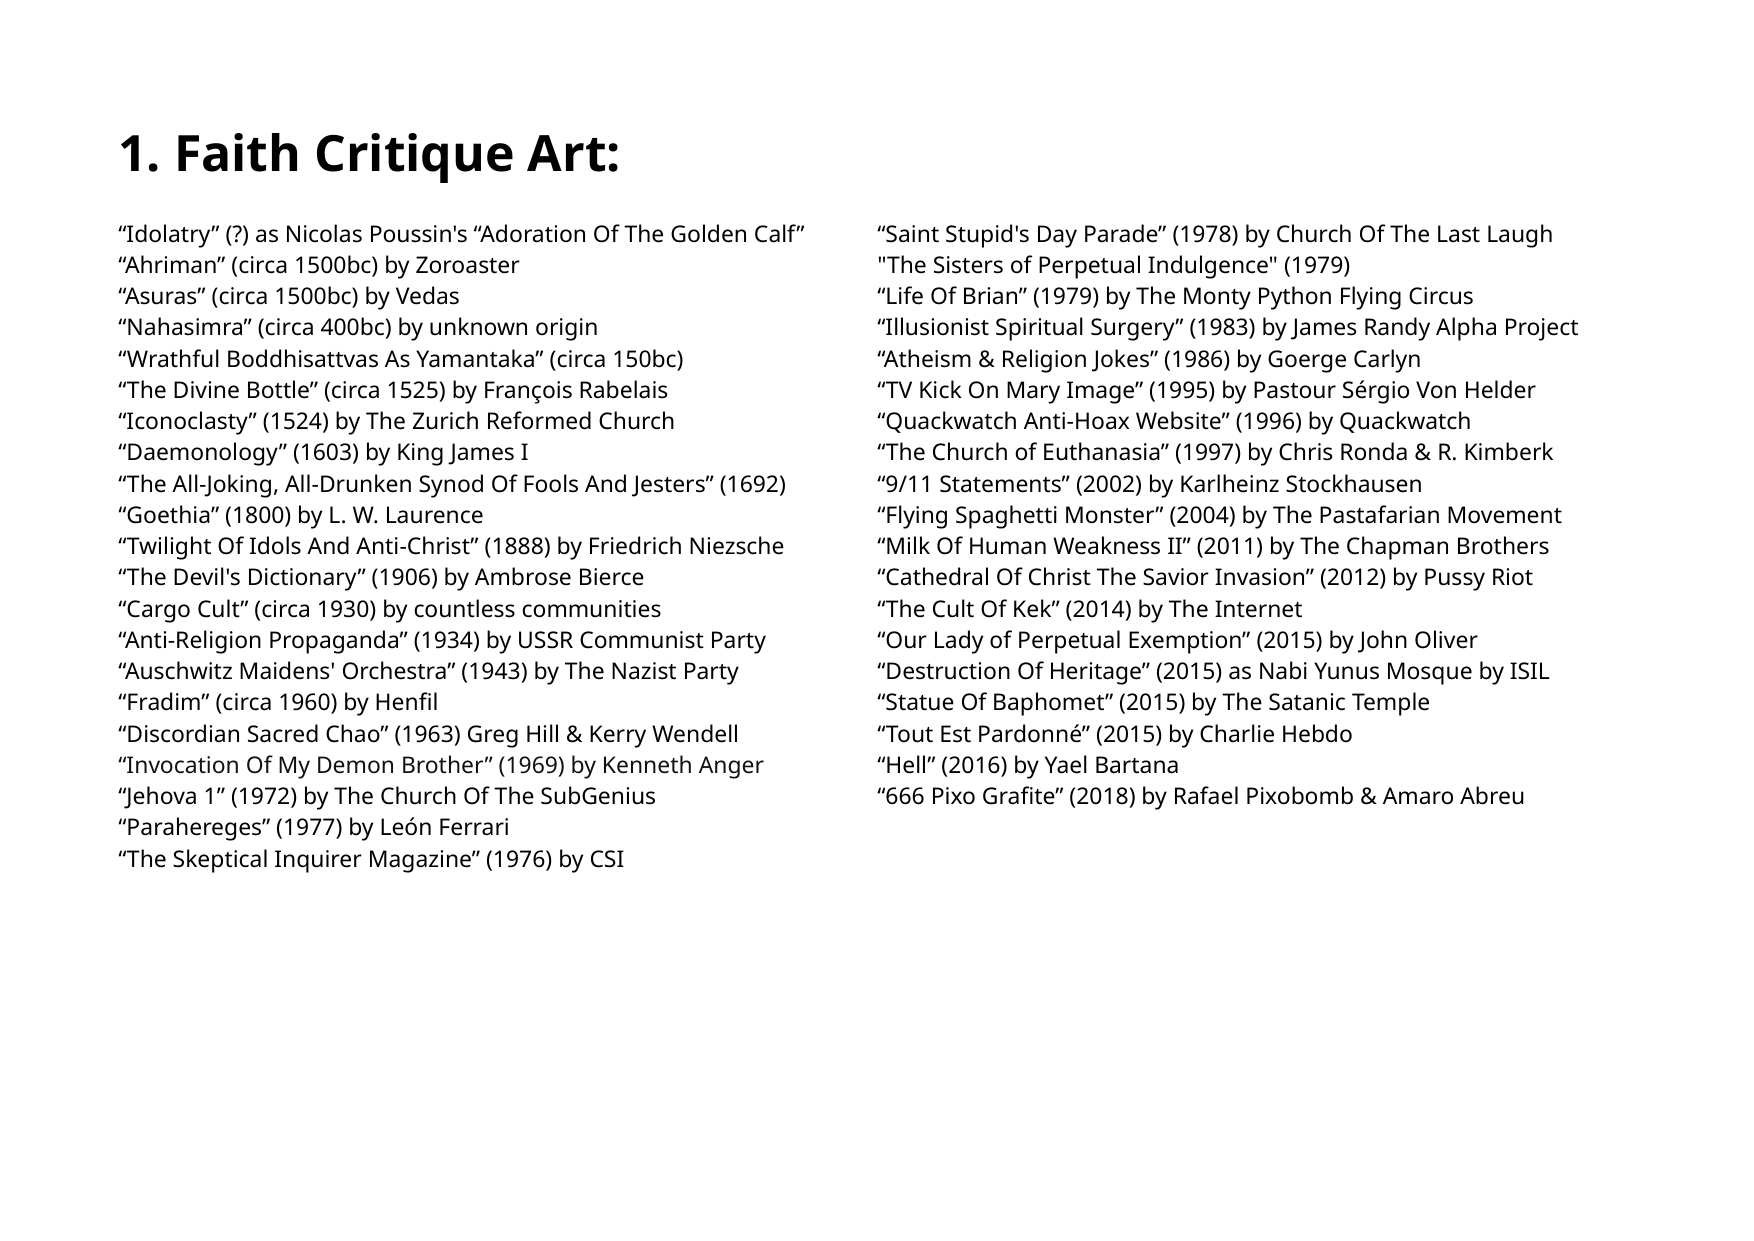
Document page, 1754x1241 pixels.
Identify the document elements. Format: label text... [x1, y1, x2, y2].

text “Atheism & Religion Jokes” (1986) by Goerge Carlyn [877, 342, 1636, 374]
text “The Church of Euthanasia” (1997) by Chris Ronda & R. Kimberk [877, 436, 1636, 467]
text “Flying Spaghetti Monster” (2004) by The Pastafarian Movement [877, 499, 1636, 530]
text “Invocation Of My Demon Brother” (1969) by Kenneth Anger [118, 749, 877, 780]
text “666 Pixo Grafite” (2018) by Rafael Pixobomb & Amaro Abreu [877, 780, 1636, 811]
text “Iconoclasty” (1524) by The Zurich Reformed Church [118, 405, 877, 436]
text “Statue Of Baphomet” (2015) by The Satanic Temple [877, 686, 1636, 717]
text “Hell” (2016) by Yael Bartana [877, 749, 1636, 780]
text “Cathedral Of Christ The Savior Invasion” (2012) by Pussy Riot [877, 561, 1636, 592]
text “Cargo Cult” (circa 1930) by countless communities [118, 592, 877, 624]
text “Twilight Of Idols And Anti-Christ” (1888) by Friedrich Niezsche [118, 530, 877, 561]
text “Nahasimra” (circa 400bc) by unknown origin [118, 311, 877, 342]
text “Auschwitz Maidens' Orchestra” (1943) by The Nazist Party [118, 655, 877, 686]
text “Quackwatch Anti-Hoax Website” (1996) by Quackwatch [877, 405, 1636, 436]
text “Discordian Sacred Chao” (1963) Greg Hill & Kerry Wendell [118, 717, 877, 749]
text “Tout Est Pardonné” (2015) by Charlie Hebdo [877, 717, 1636, 749]
text “Daemonology” (1603) by King James I [118, 436, 877, 467]
text “The All-Joking, All-Drunken Synod Of Fools And Jesters” (1692) [118, 467, 877, 499]
text “Asuras” (circa 1500bc) by Vedas [118, 280, 877, 311]
text “Fradim” (circa 1960) by Henfil [118, 686, 877, 717]
text “Idolatry” (?) as Nicolas Poussin's “Adoration Of The Golden Calf” [118, 217, 877, 249]
text “The Cult Of Kek” (2014) by The Internet [877, 592, 1636, 624]
text “The Skeptical Inquirer Magazine” (1976) by CSI [118, 842, 877, 874]
text “Our Lady of Perpetual Exemption” (2015) by John Oliver [877, 624, 1636, 655]
text “Anti-Religion Propaganda” (1934) by USSR Communist Party [118, 624, 877, 655]
text “Milk Of Human Weakness II” (2011) by The Chapman Brothers [877, 530, 1636, 561]
text “Illusionist Spiritual Surgery” (1983) by James Randy Alpha Project [877, 311, 1636, 342]
text 1. Faith Critique Art: [118, 118, 1636, 186]
text “9/11 Statements” (2002) by Karlheinz Stockhausen [877, 467, 1636, 499]
text “Goethia” (1800) by L. W. Laurence [118, 499, 877, 530]
text “Life Of Brian” (1979) by The Monty Python Flying Circus [877, 280, 1636, 311]
text “Destruction Of Heritage” (2015) as Nabi Yunus Mosque by ISIL [877, 655, 1636, 686]
text “The Devil's Dictionary” (1906) by Ambrose Bierce [118, 561, 877, 592]
text “The Divine Bottle” (circa 1525) by François Rabelais [118, 374, 877, 405]
text "The Sisters of Perpetual Indulgence" (1979) [877, 249, 1636, 280]
text “Jehova 1” (1972) by The Church Of The SubGenius [118, 780, 877, 811]
text “Parahereges” (1977) by León Ferrari [118, 811, 877, 842]
text “Ahriman” (circa 1500bc) by Zoroaster [118, 249, 877, 280]
text “Wrathful Boddhisattvas As Yamantaka” (circa 150bc) [118, 342, 877, 374]
text “Saint Stupid's Day Parade” (1978) by Church Of The Last Laugh [877, 217, 1636, 249]
text “TV Kick On Mary Image” (1995) by Pastour Sérgio Von Helder [877, 374, 1636, 405]
